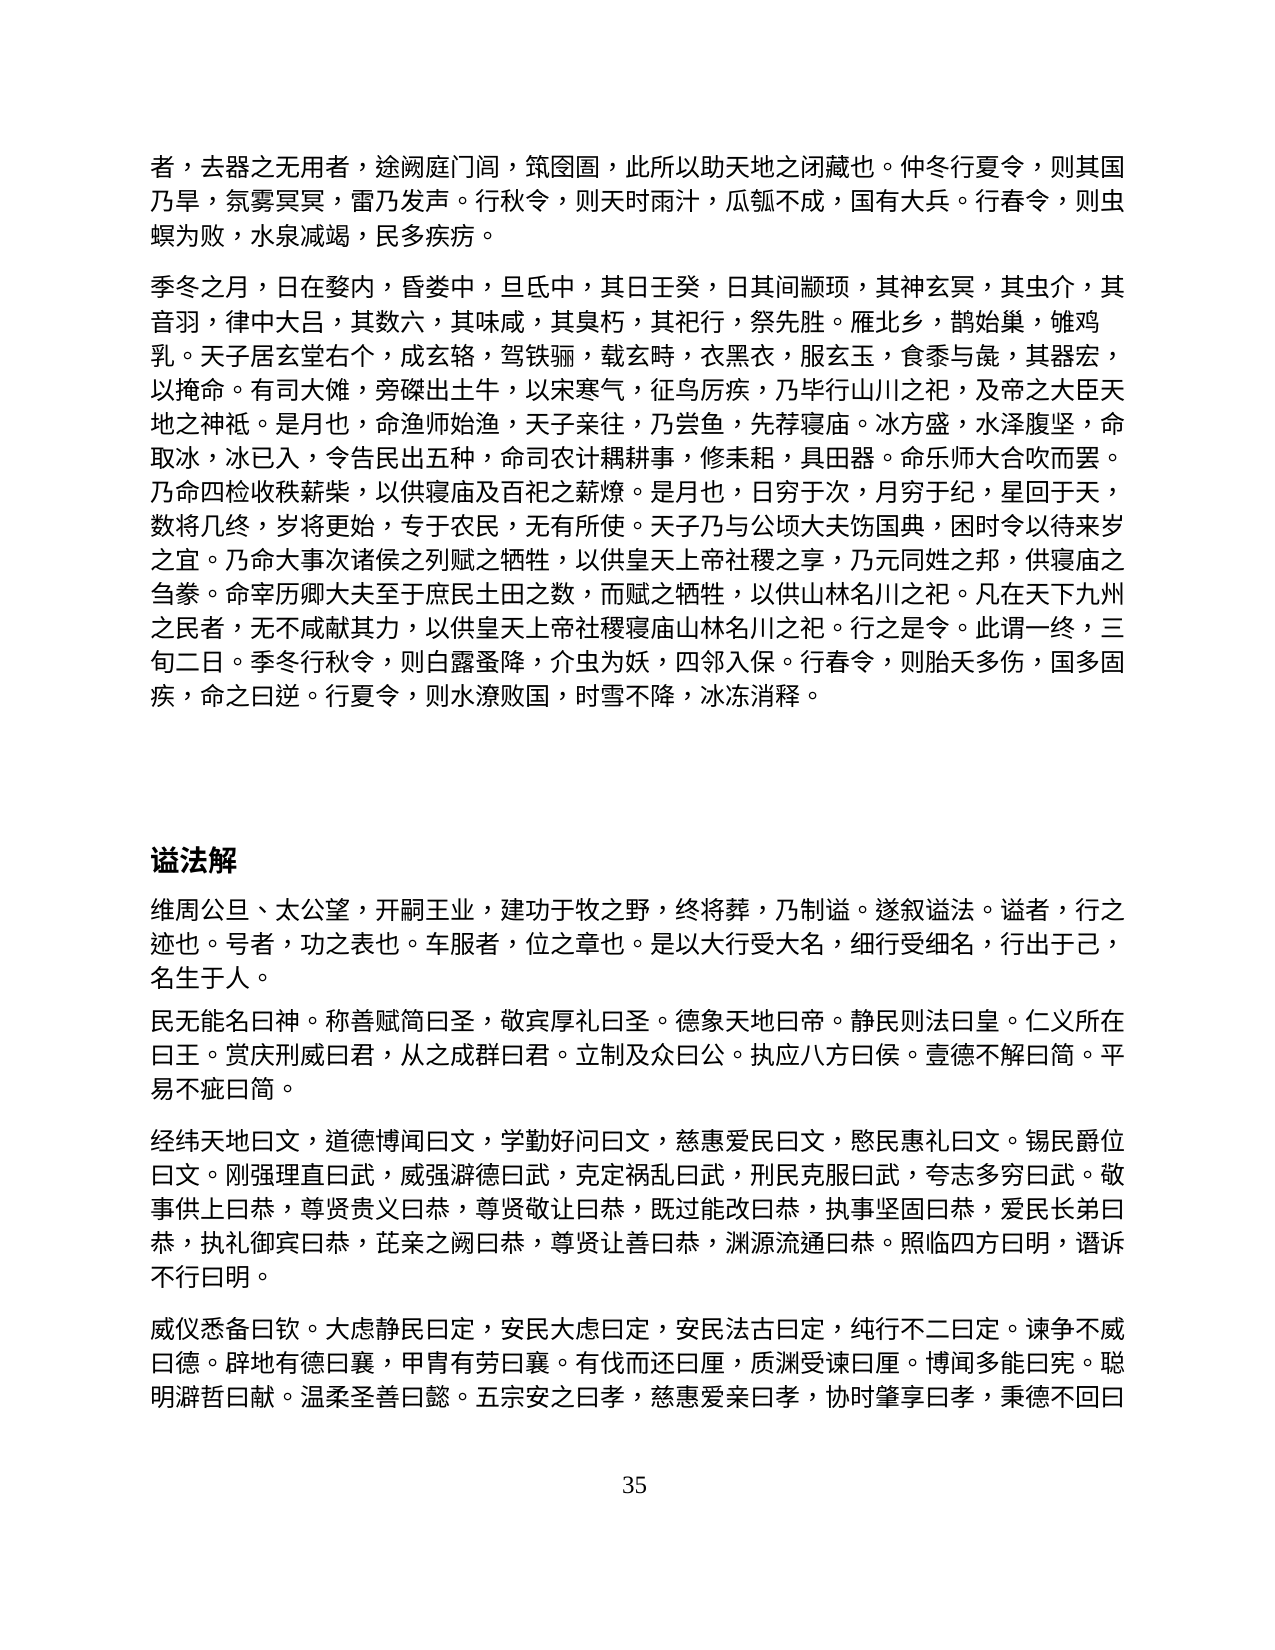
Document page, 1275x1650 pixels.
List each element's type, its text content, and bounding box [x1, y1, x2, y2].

subtitle 谥法解 [150, 840, 1125, 880]
text 季冬之月，日在婺内，昏娄中，旦氐中，其日壬癸，日其间颛顼，其神玄冥，其虫介，其音羽，律中大吕，其数六，其味咸，其臭朽，其祀行，祭先胜。雁北乡，鹊始巢，雊鸡乳。天子居玄堂右个，成玄辂，驾铁骊，载玄畤，衣黑衣，服玄玉，食黍与彘，其器宏，以掩命。有司大傩，旁磔出土牛，以宋寒气，征鸟厉疾，乃毕行山川之祀，及帝之大臣天地之神祗。是月也，命渔师始渔，天子亲往，乃尝鱼，先荐寝庙。冰方盛，水泽腹坚，命取冰，冰已入，令告民出五种，命司农计耦耕事，修耒耜，具田器。命乐师大合吹而罢。乃命四检收秩薪柴，以供寝庙及百祀之薪燎。是月也，日穷于次，月穷于纪，星回于天，数将几终，岁将更始，专于农民，无有所使。天子乃与公顷大夫饬国典，困时令以待来岁之宜。乃命大事次诸侯之列赋之牺牲，以供皇天上帝社稷之享，乃元同姓之邦，供寝庙之刍豢。命宰历卿大夫至于庶民土田之数，而赋之牺牲，以供山林名川之祀。凡在天下九州之民者，无不咸献其力，以供皇天上帝社稷寝庙山林名川之祀。行之是令。此谓一终，三旬二日。季冬行秋令，则白露蚤降，介虫为妖，四邻入保。行春令，则胎夭多伤，国多固疾，命之曰逆。行夏令，则水潦败国，时雪不降，冰冻消释。 [150, 270, 1125, 713]
text 维周公旦、太公望，开嗣王业，建功于牧之野，终将葬，乃制谥。遂叙谥法。谥者，行之迹也。号者，功之表也。车服者，位之章也。是以大行受大名，细行受细名，行出于己，名生于人。 [150, 892, 1125, 994]
text 经纬天地曰文，道德博闻曰文，学勤好问曰文，慈惠爱民曰文，愍民惠礼曰文。锡民爵位曰文。刚强理直曰武，威强澼德曰武，克定祸乱曰武，刑民克服曰武，夸志多穷曰武。敬事供上曰恭，尊贤贵义曰恭，尊贤敬让曰恭，既过能改曰恭，执事坚固曰恭，爱民长弟曰恭，执礼御宾曰恭，芘亲之阙曰恭，尊贤让善曰恭，渊源流通曰恭。照临四方曰明，谮诉不行曰明。 [150, 1124, 1125, 1294]
text 者，去器之无用者，途阙庭门闾，筑囹圄，此所以助天地之闭藏也。仲冬行夏令，则其国乃旱，氛雾冥冥，雷乃发声。行秋令，则天时雨汁，瓜瓠不成，国有大兵。行春令，则虫螟为败，水泉减竭，民多疾疠。 [150, 150, 1125, 252]
text 民无能名曰神。称善赋简曰圣，敬宾厚礼曰圣。德象天地曰帝。静民则法曰皇。仁义所在曰王。赏庆刑威曰君，从之成群曰君。立制及众曰公。执应八方曰侯。壹德不解曰简。平易不疵曰简。 [150, 1003, 1125, 1106]
text 威仪悉备曰钦。大虑静民曰定，安民大虑曰定，安民法古曰定，纯行不二曰定。谏争不威曰德。辟地有德曰襄，甲胄有劳曰襄。有伐而还曰厘，质渊受谏曰厘。博闻多能曰宪。聪明澼哲曰献。温柔圣善曰懿。五宗安之曰孝，慈惠爱亲曰孝，协时肇享曰孝，秉德不回曰 [150, 1312, 1125, 1414]
